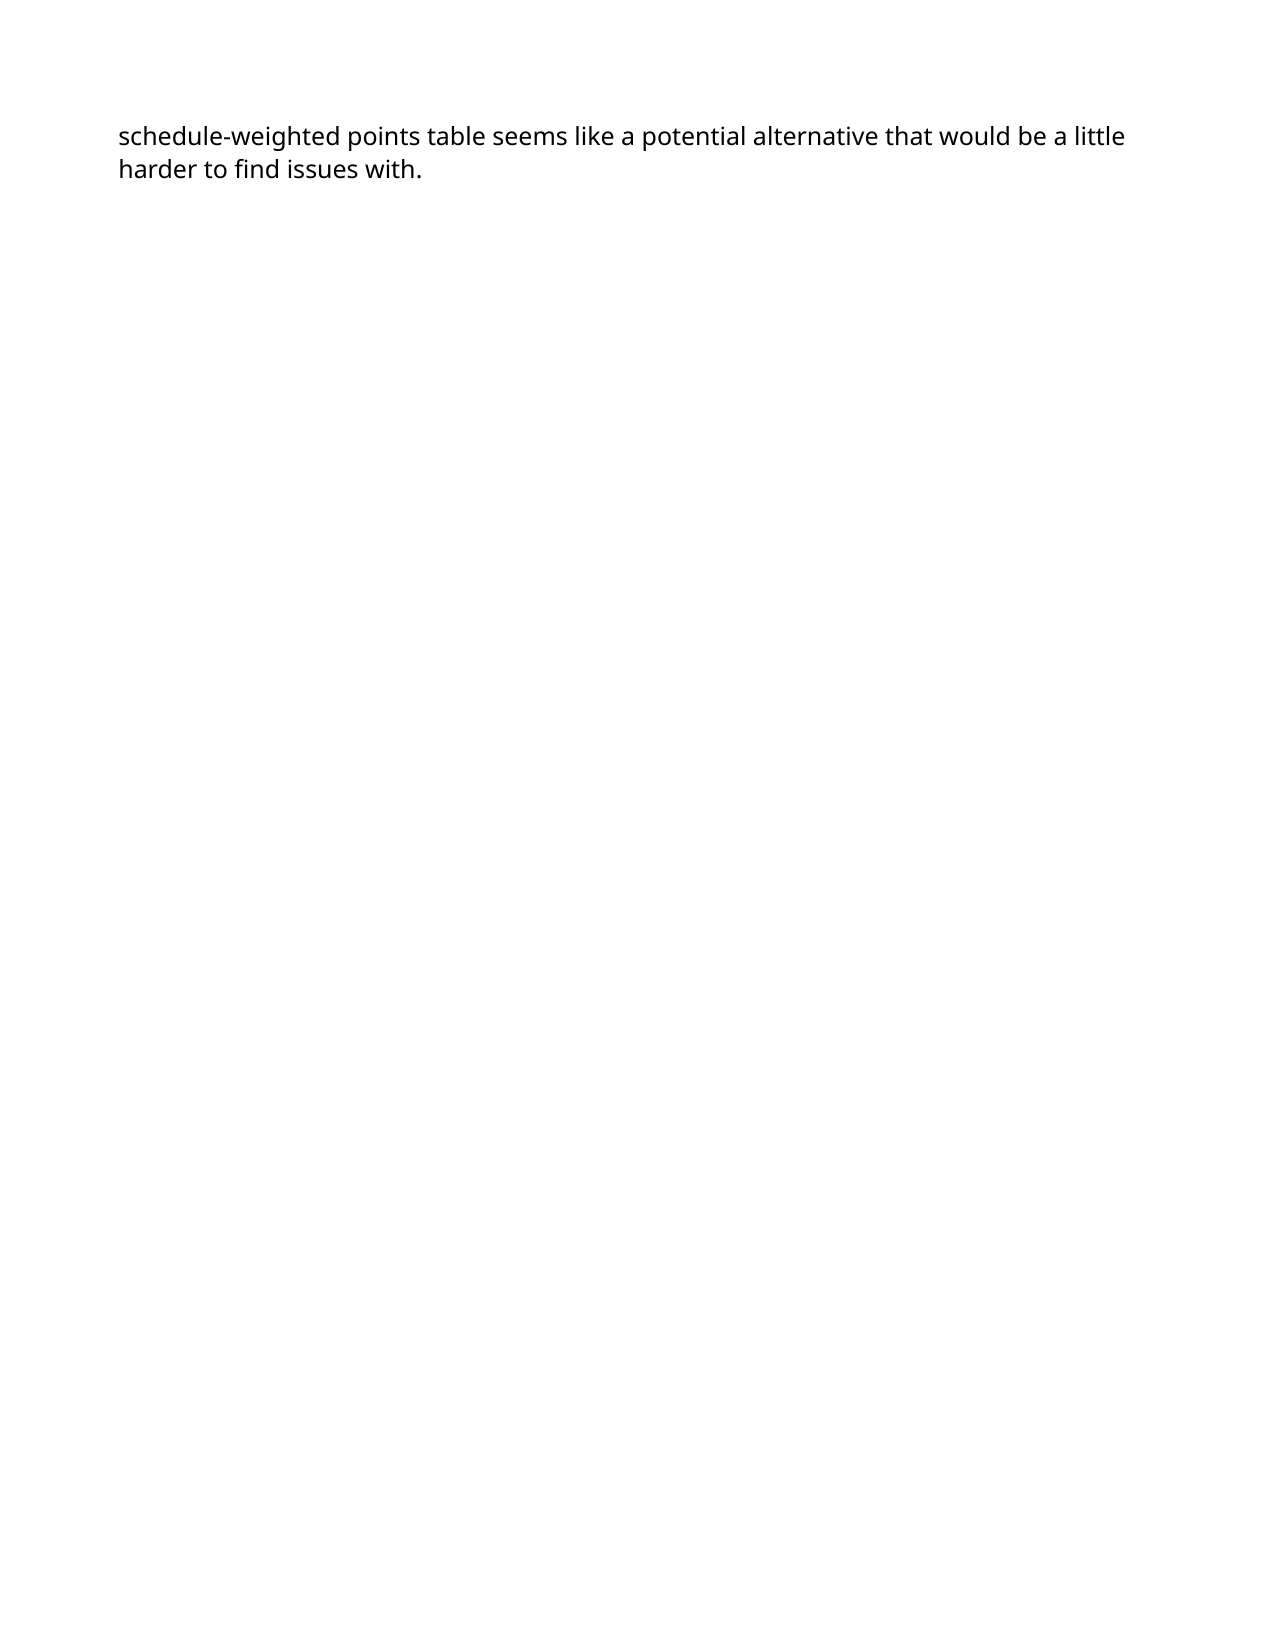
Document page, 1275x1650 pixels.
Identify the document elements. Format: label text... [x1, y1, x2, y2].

text schedule-weighted points table seems like a potential alternative that would be a little harder to find issues with. [118, 118, 1157, 186]
